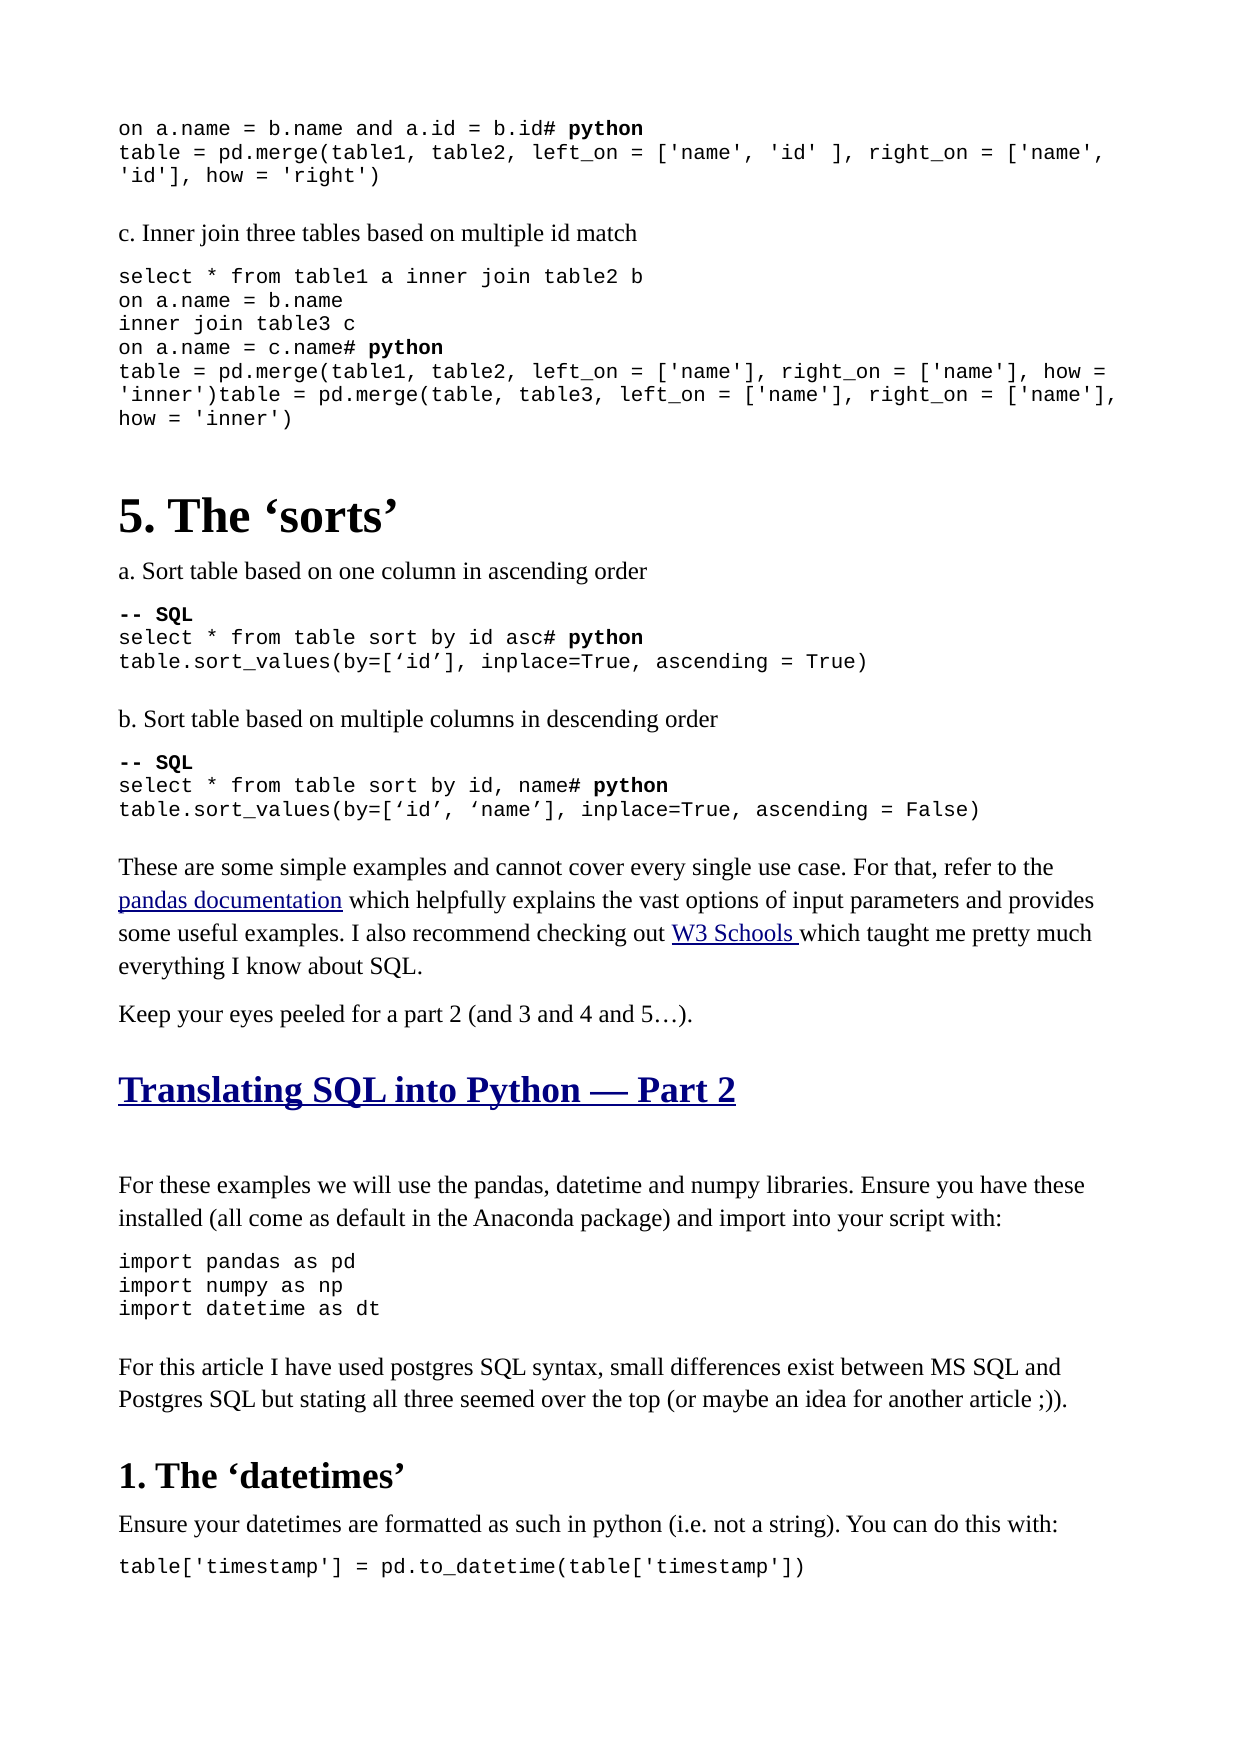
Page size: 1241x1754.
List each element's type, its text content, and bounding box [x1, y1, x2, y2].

text b. Sort table based on multiple columns in descending order [118, 704, 1122, 733]
text table = pd.merge(table1, table2, left_on = ['name', 'id' ], right_on = ['name', 'id'], how = 'right') [118, 142, 1122, 189]
text table = pd.merge(table1, table2, left_on = ['name'], right_on = ['name'], how = 'inner')table = pd.merge(table, table3, left_on = ['name'], right_on = ['name'], how = 'inner') [118, 361, 1122, 432]
text on a.name = c.name# python [118, 337, 1122, 361]
text on a.name = b.name [118, 290, 1122, 313]
text import datetime as dt [118, 1298, 1122, 1322]
text Keep your eyes peeled for a part 2 (and 3 and 4 and 5…). [118, 999, 1122, 1028]
subtitle 5. The ‘sorts’ [118, 486, 1122, 544]
subtitle 1. The ‘datetimes’ [118, 1453, 1122, 1496]
text Ensure your datetimes are formatted as such in python (i.e. not a string). You can do this with: [118, 1509, 1122, 1537]
text select * from table sort by id, name# python [118, 775, 1122, 799]
text on a.name = b.name and a.id = b.id# python [118, 118, 1122, 142]
text For these examples we will use the pandas, datetime and numpy libraries. Ensure you have these installed (all come as default in the Anaconda package) and import into your script with: [118, 1171, 1122, 1232]
text import pandas as pd [118, 1251, 1122, 1275]
text select * from table sort by id asc# python [118, 627, 1122, 651]
text These are some simple examples and cannot cover every single use case. For that, refer to the pandas documentation which helpfully explains the vast options of input parameters and provides some useful examples. I also recommend checking out W3 Schools which taught me pretty much everything I know about SQL. [118, 852, 1122, 980]
subtitle Translating SQL into Python — Part 2 [118, 1067, 1122, 1110]
text table.sort_values(by=[‘id’], inplace=True, ascending = True) [118, 651, 1122, 675]
text a. Sort table based on one column in ascending order [118, 556, 1122, 585]
text table['timestamp'] = pd.to_datetime(table['timestamp']) [118, 1556, 1122, 1580]
text table.sort_values(by=[‘id’, ‘name’], inplace=True, ascending = False) [118, 799, 1122, 823]
text c. Inner join three tables based on multiple id match [118, 218, 1122, 247]
text inner join table3 c [118, 313, 1122, 337]
text -- SQL [118, 604, 1122, 627]
text import numpy as np [118, 1275, 1122, 1298]
text select * from table1 a inner join table2 b [118, 266, 1122, 290]
text For this article I have used postgres SQL syntax, small differences exist between MS SQL and Postgres SQL but stating all three seemed over the top (or maybe an idea for another article ;)). [118, 1352, 1122, 1413]
text -- SQL [118, 752, 1122, 775]
